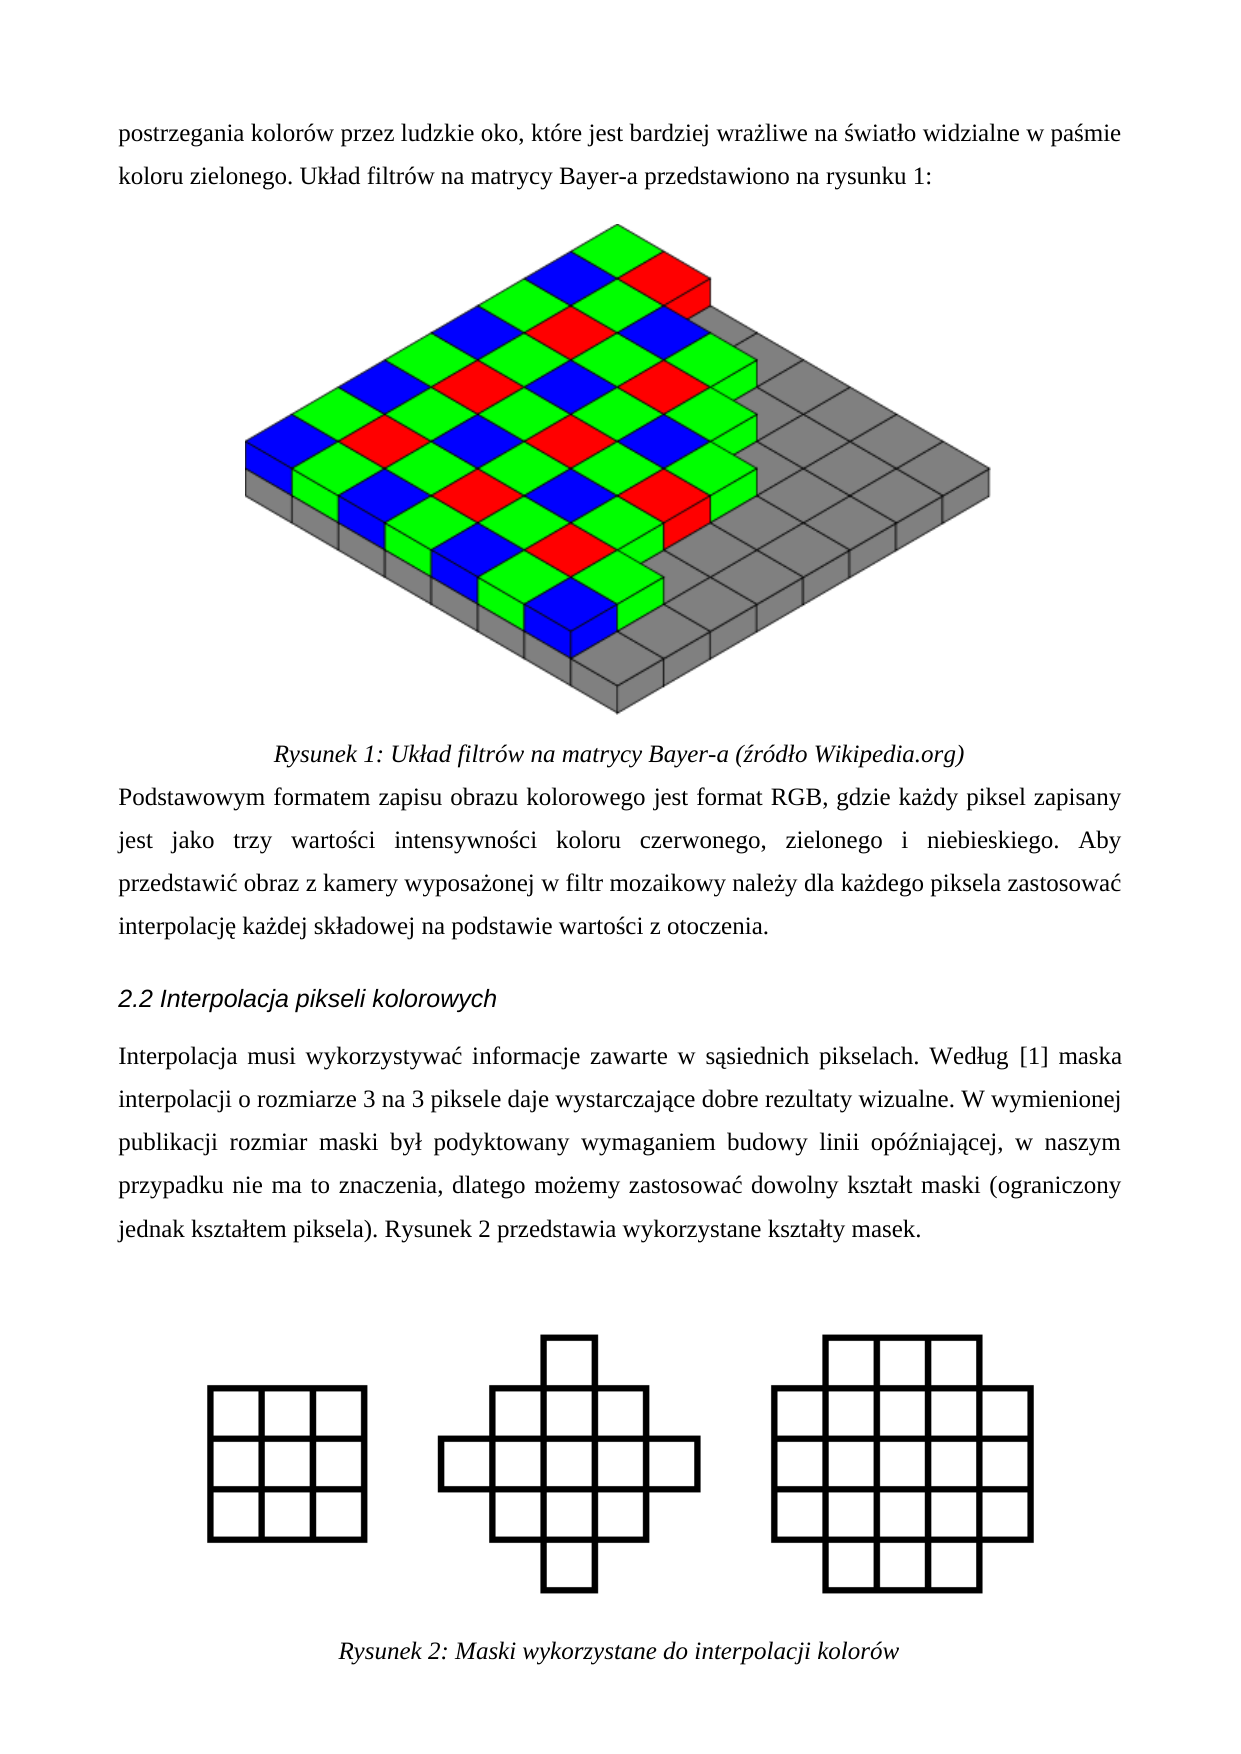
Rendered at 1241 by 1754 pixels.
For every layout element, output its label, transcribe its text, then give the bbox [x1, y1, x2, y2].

text Interpolacja musi wykorzystywać informacje zawarte w sąsiednich pikselach. Według [1] maska interpolacji o rozmiarze 3 na 3 piksele daje wystarczające dobre rezultaty wizualne. W wymienionej publikacji rozmiar maski był podyktowany wymaganiem budowy linii opóźniającej, w naszym przypadku nie ma to znaczenia, dlatego możemy zastosować dowolny kształt maski (ograniczony jednak kształtem piksela). Rysunek 2 przedstawia wykorzystane kształty masek. [118, 1041, 1122, 1242]
text Rysunek 2: Maski wykorzystane do interpolacji kolorów [118, 1622, 1122, 1665]
picture [245, 224, 997, 718]
text postrzegania kolorów przez ludzkie oko, które jest bardziej wrażliwe na światło widzialne w paśmie koloru zielonego. Układ filtrów na matrycy Bayer-a przedstawiono na rysunku 1: [118, 118, 1122, 190]
text Podstawowym formatem zapisu obrazu kolorowego jest format RGB, gdzie każdy piksel zapisany jest jako trzy wartości intensywności koloru czerwonego, zielonego i niebieskiego. Aby przedstawić obraz z kamery wyposażonej w filtr mozaikowy należy dla każdego piksela zastosować interpolację każdej składowej na podstawie wartości z otoczenia. [118, 204, 1122, 940]
subtitle 2.2 Interpolacja pikseli kolorowych [118, 984, 1122, 1012]
picture [133, 1312, 1107, 1615]
text Rysunek 1: Układ filtrów na matrycy Bayer-a (źródło Wikipedia.org) [230, 725, 1010, 767]
